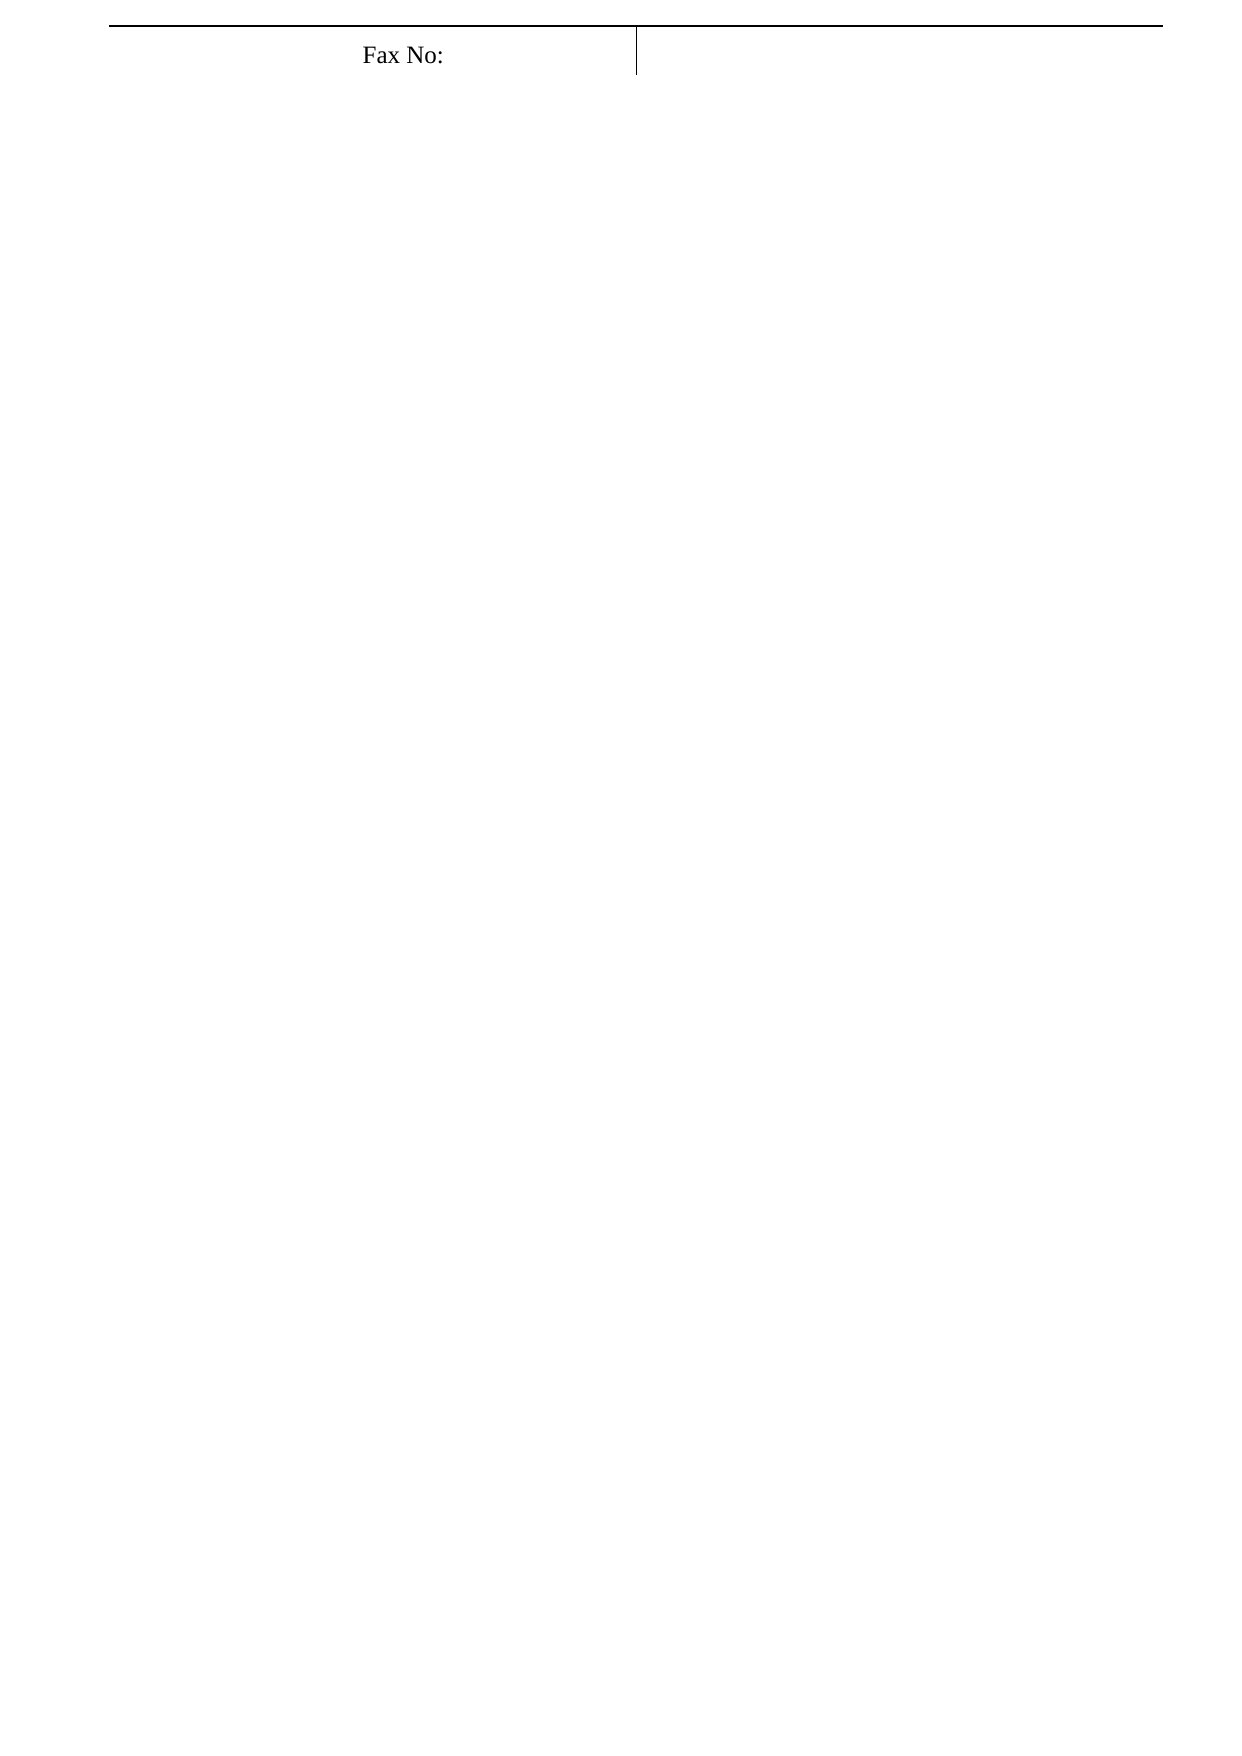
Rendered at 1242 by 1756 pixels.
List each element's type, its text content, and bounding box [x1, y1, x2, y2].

table_header [637, 27, 1163, 75]
table_header Fax No: [109, 27, 636, 75]
